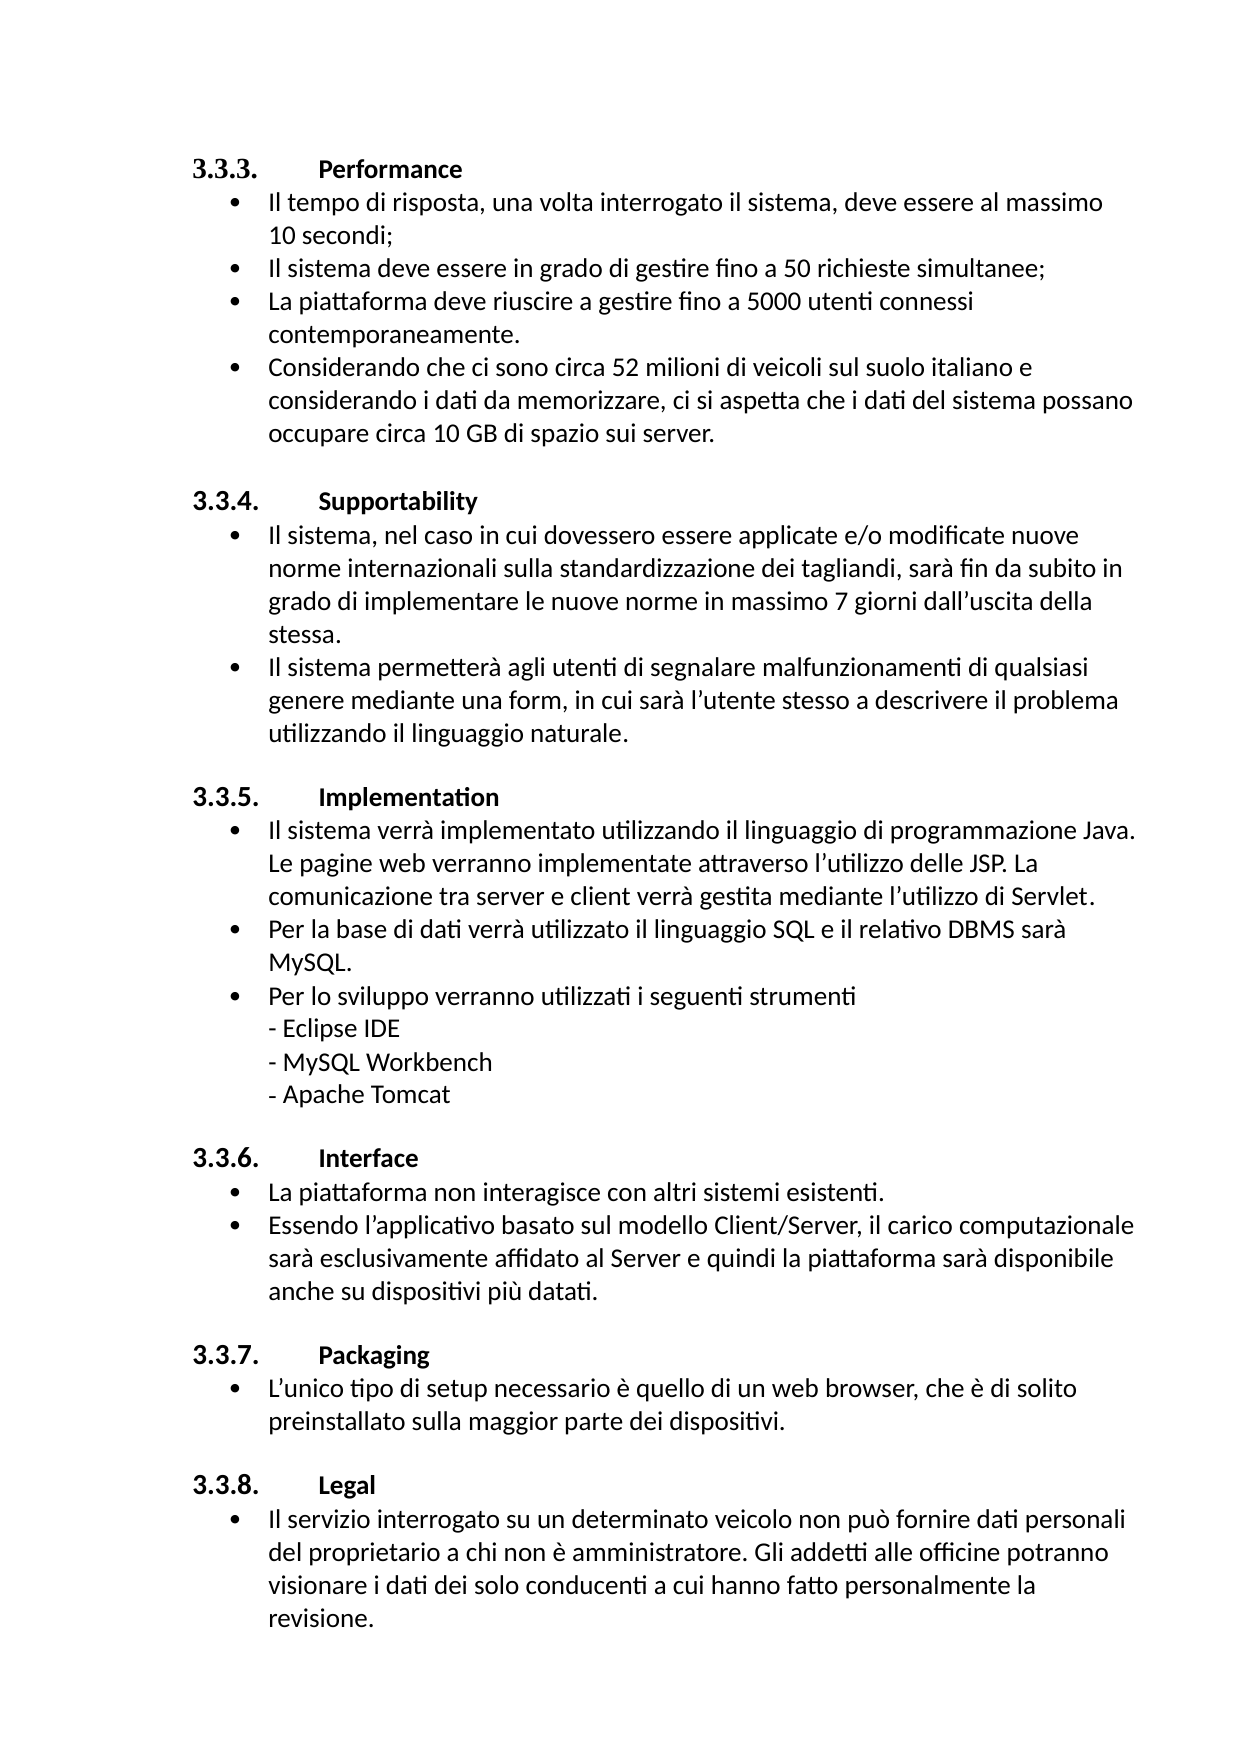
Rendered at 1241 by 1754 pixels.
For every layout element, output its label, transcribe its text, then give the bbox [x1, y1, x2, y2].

list Il sistema permetterà agli utenti di segnalare malfunzionamenti di qualsiasi genere mediante una form, in cui sarà l’utente stesso a descrivere il problema utilizzando il linguaggio naturale. [231, 650, 1137, 778]
list Implementation [192, 778, 1137, 813]
list Il sistema, nel caso in cui dovessero essere applicate e/o modificate nuove norme internazionali sulla standardizzazione dei tagliandi, sarà fin da subito in grado di implementare le nuove norme in massimo 7 giorni dall’uscita della stessa. [231, 518, 1137, 650]
list La piattaforma deve riuscire a gestire fino a 5000 utenti connessi contemporaneamente. [231, 284, 1137, 350]
list Supportability [192, 482, 1137, 518]
list Il tempo di risposta, una volta interrogato il sistema, deve essere al massimo 10 secondi; [231, 185, 1137, 251]
list Considerando che ci sono circa 52 milioni di veicoli sul suolo italiano e considerando i dati da memorizzare, ci si aspetta che i dati del sistema possano occupare circa 10 GB di spazio sui server. [231, 350, 1137, 449]
list Il sistema deve essere in grado di gestire fino a 50 richieste simultanee; [231, 251, 1137, 284]
list Packaging [192, 1336, 1137, 1372]
list Essendo l’applicativo basato sul modello Client/Server, il carico computazionale sarà esclusivamente affidato al Server e quindi la piattaforma sarà disponibile anche su dispositivi più datati. [231, 1208, 1137, 1336]
list L’unico tipo di setup necessario è quello di un web browser, che è di solito preinstallato sulla maggior parte dei dispositivi. [231, 1372, 1137, 1466]
list Legal [192, 1466, 1137, 1502]
list La piattaforma non interagisce con altri sistemi esistenti. [231, 1175, 1137, 1208]
list Il sistema verrà implementato utilizzando il linguaggio di programmazione Java. Le pagine web verranno implementate attraverso l’utilizzo delle JSP. La comunicazione tra server e client verrà gestita mediante l’utilizzo di Servlet. [231, 813, 1137, 913]
list Per lo sviluppo verranno utilizzati i seguenti strumenti - Eclipse IDE - MySQL Workbench - Apache Tomcat [231, 979, 1137, 1139]
list Performance [192, 151, 1137, 185]
list Interface [192, 1139, 1137, 1175]
list Il servizio interrogato su un determinato veicolo non può fornire dati personali del proprietario a chi non è amministratore. Gli addetti alle officine potranno visionare i dati dei solo conducenti a cui hanno fatto personalmente la revisione. [231, 1502, 1137, 1634]
list Per la base di dati verrà utilizzato il linguaggio SQL e il relativo DBMS sarà MySQL. [231, 913, 1137, 979]
